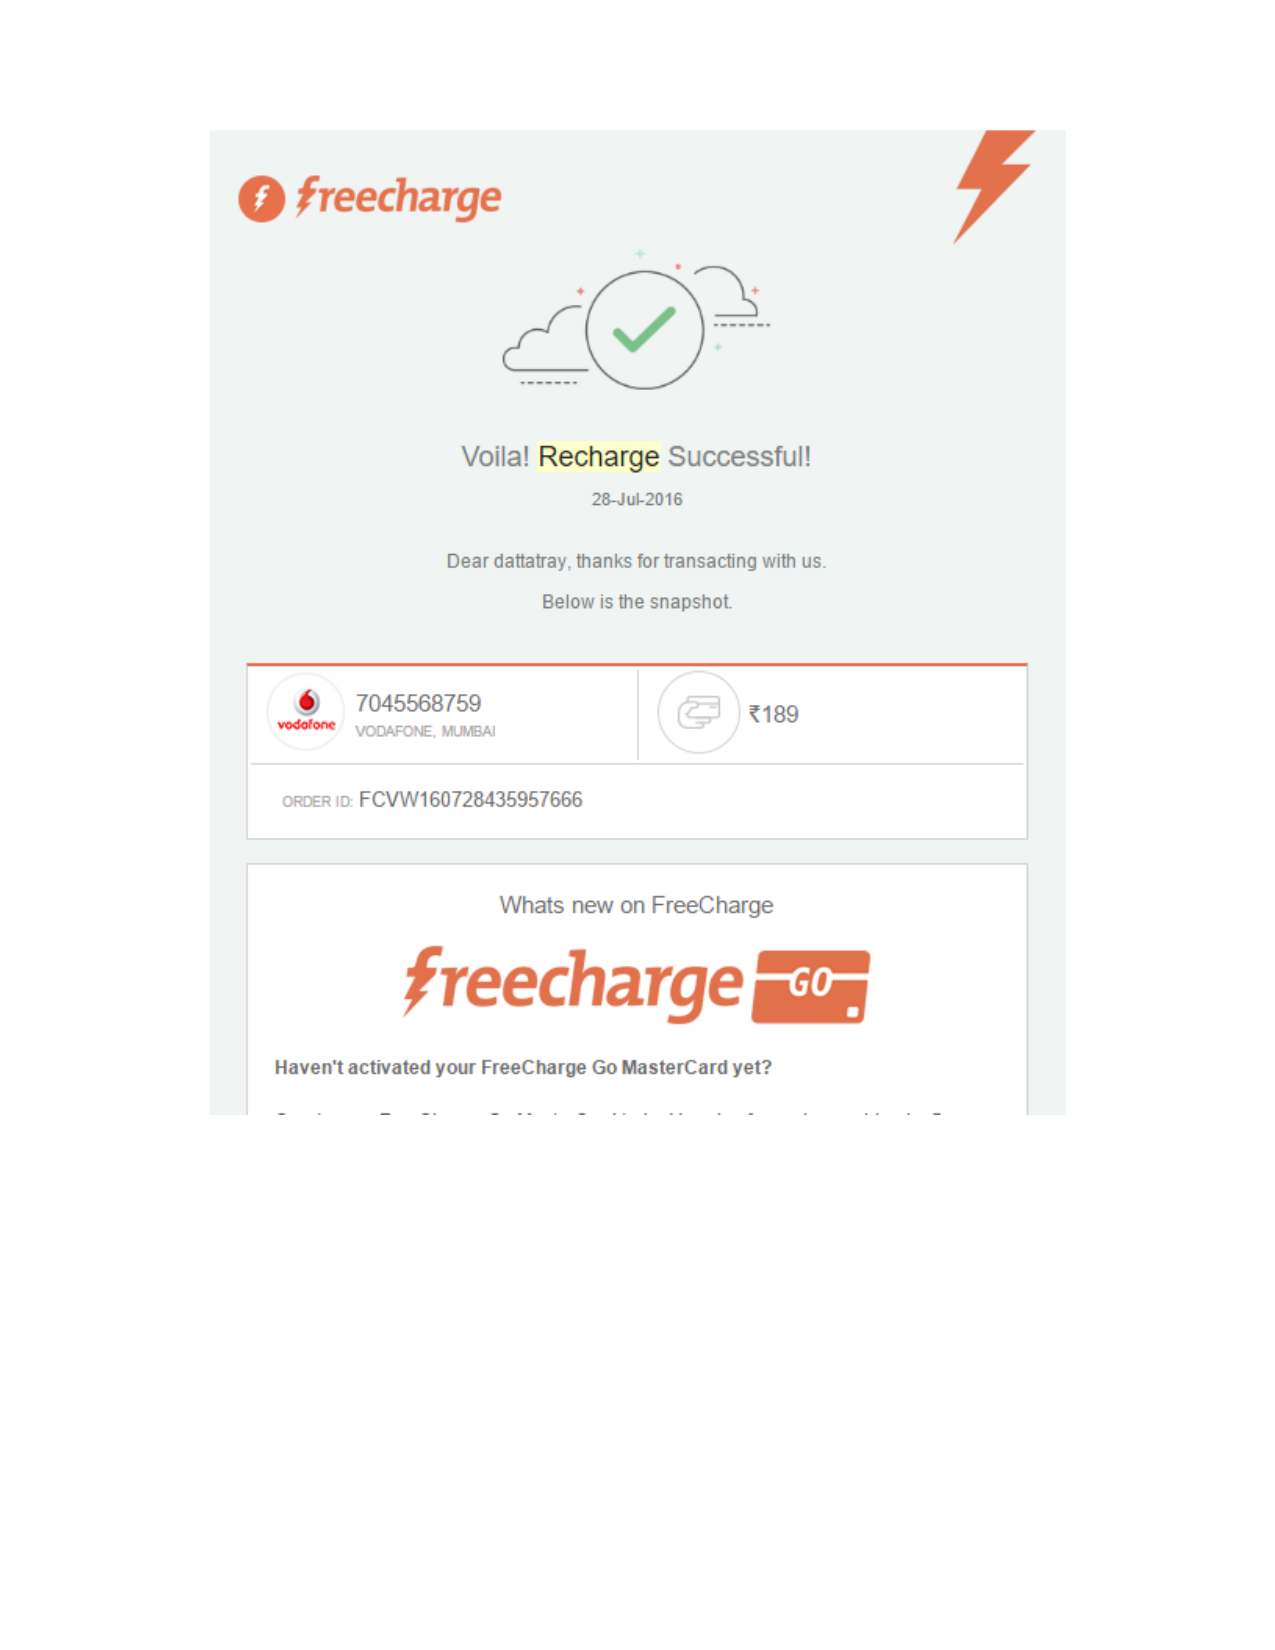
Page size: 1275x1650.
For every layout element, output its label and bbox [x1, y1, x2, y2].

picture [209, 118, 1066, 1115]
